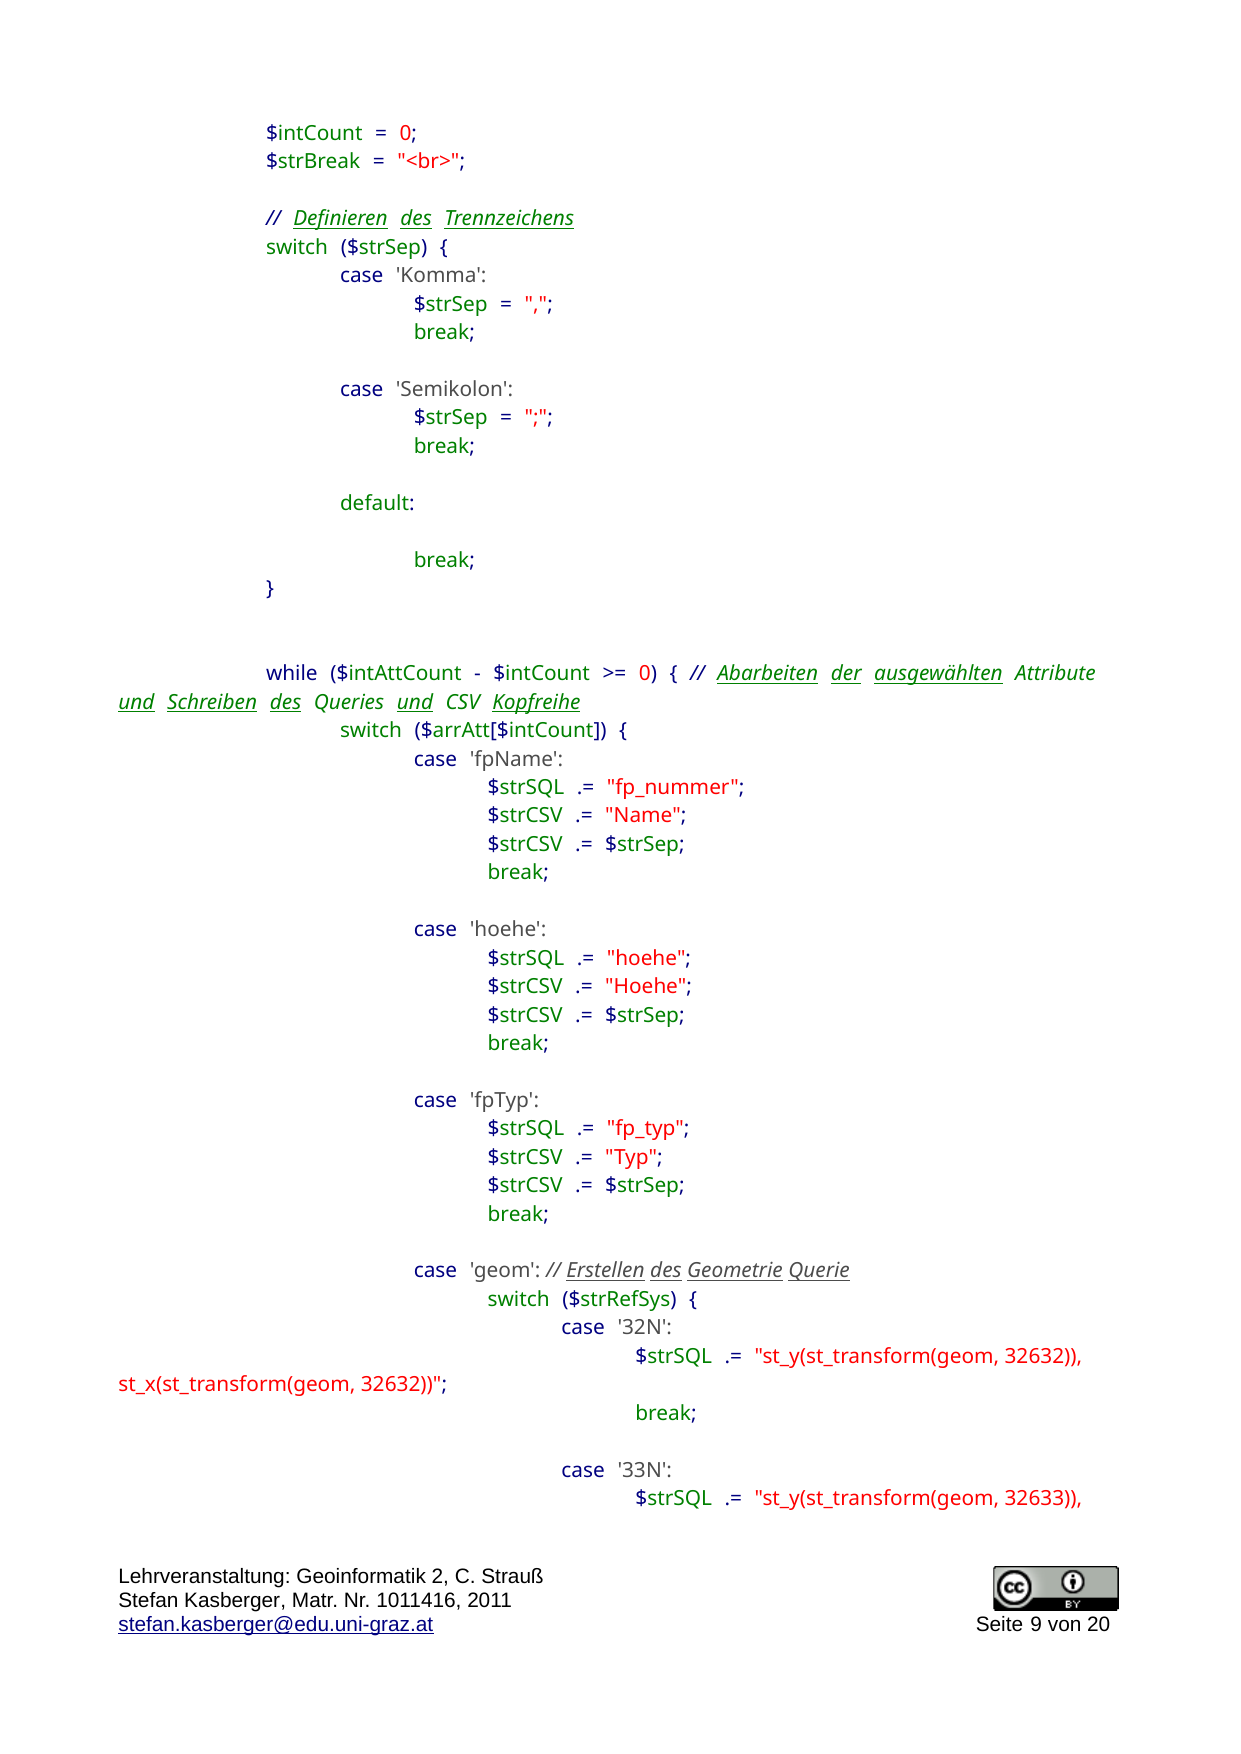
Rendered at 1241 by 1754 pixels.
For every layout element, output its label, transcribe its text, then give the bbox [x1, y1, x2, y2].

text switch ($arrAtt[$intCount]) { [118, 715, 1122, 744]
text $strSQL .= "st_y(st_transform(geom, 32632)), st_x(st_transform(geom, 32632))"; [118, 1341, 1122, 1398]
text $strSQL .= "st_y(st_transform(geom, 32633)), [118, 1483, 1122, 1512]
text while ($intAttCount - $intCount >= 0) { // Abarbeiten der ausgewählten Attribute und Schreiben des Queries und CSV Kopfreihe [118, 658, 1122, 715]
text break; [118, 1398, 1122, 1426]
text break; [118, 545, 1122, 573]
text $strCSV .= "Name"; [118, 801, 1122, 829]
text // Definieren des Trennzeichens [118, 203, 1122, 232]
text $strCSV .= "Typ"; [118, 1142, 1122, 1170]
text break; [118, 857, 1122, 886]
text break; [118, 1199, 1122, 1227]
text $strCSV .= "Hoehe"; [118, 971, 1122, 1000]
text case 'fpName': [118, 744, 1122, 772]
text case 'hoehe': [118, 914, 1122, 943]
text $strSQL .= "fp_typ"; [118, 1113, 1122, 1142]
text case 'Semikolon': [118, 374, 1122, 402]
text switch ($strRefSys) { [118, 1284, 1122, 1312]
text $strSep = ","; [118, 289, 1122, 317]
text $strSQL .= "fp_nummer"; [118, 772, 1122, 801]
text $strCSV .= $strSep; [118, 1170, 1122, 1199]
text $strCSV .= $strSep; [118, 1000, 1122, 1028]
text case 'fpTyp': [118, 1085, 1122, 1113]
text } [118, 573, 1122, 602]
text break; [118, 317, 1122, 346]
text $intCount = 0; [118, 118, 1122, 147]
text switch ($strSep) { [118, 232, 1122, 260]
text $strBreak = "<br>"; [118, 147, 1122, 175]
text case 'Komma': [118, 260, 1122, 289]
text break; [118, 1028, 1122, 1057]
text case '32N': [118, 1312, 1122, 1341]
text default: [118, 488, 1122, 516]
text $strCSV .= $strSep; [118, 829, 1122, 857]
text break; [118, 431, 1122, 459]
text $strSep = ";"; [118, 402, 1122, 431]
text $strSQL .= "hoehe"; [118, 943, 1122, 971]
text case '33N': [118, 1455, 1122, 1483]
text case 'geom': // Erstellen des Geometrie Querie [118, 1256, 1122, 1284]
picture [993, 1566, 1119, 1611]
